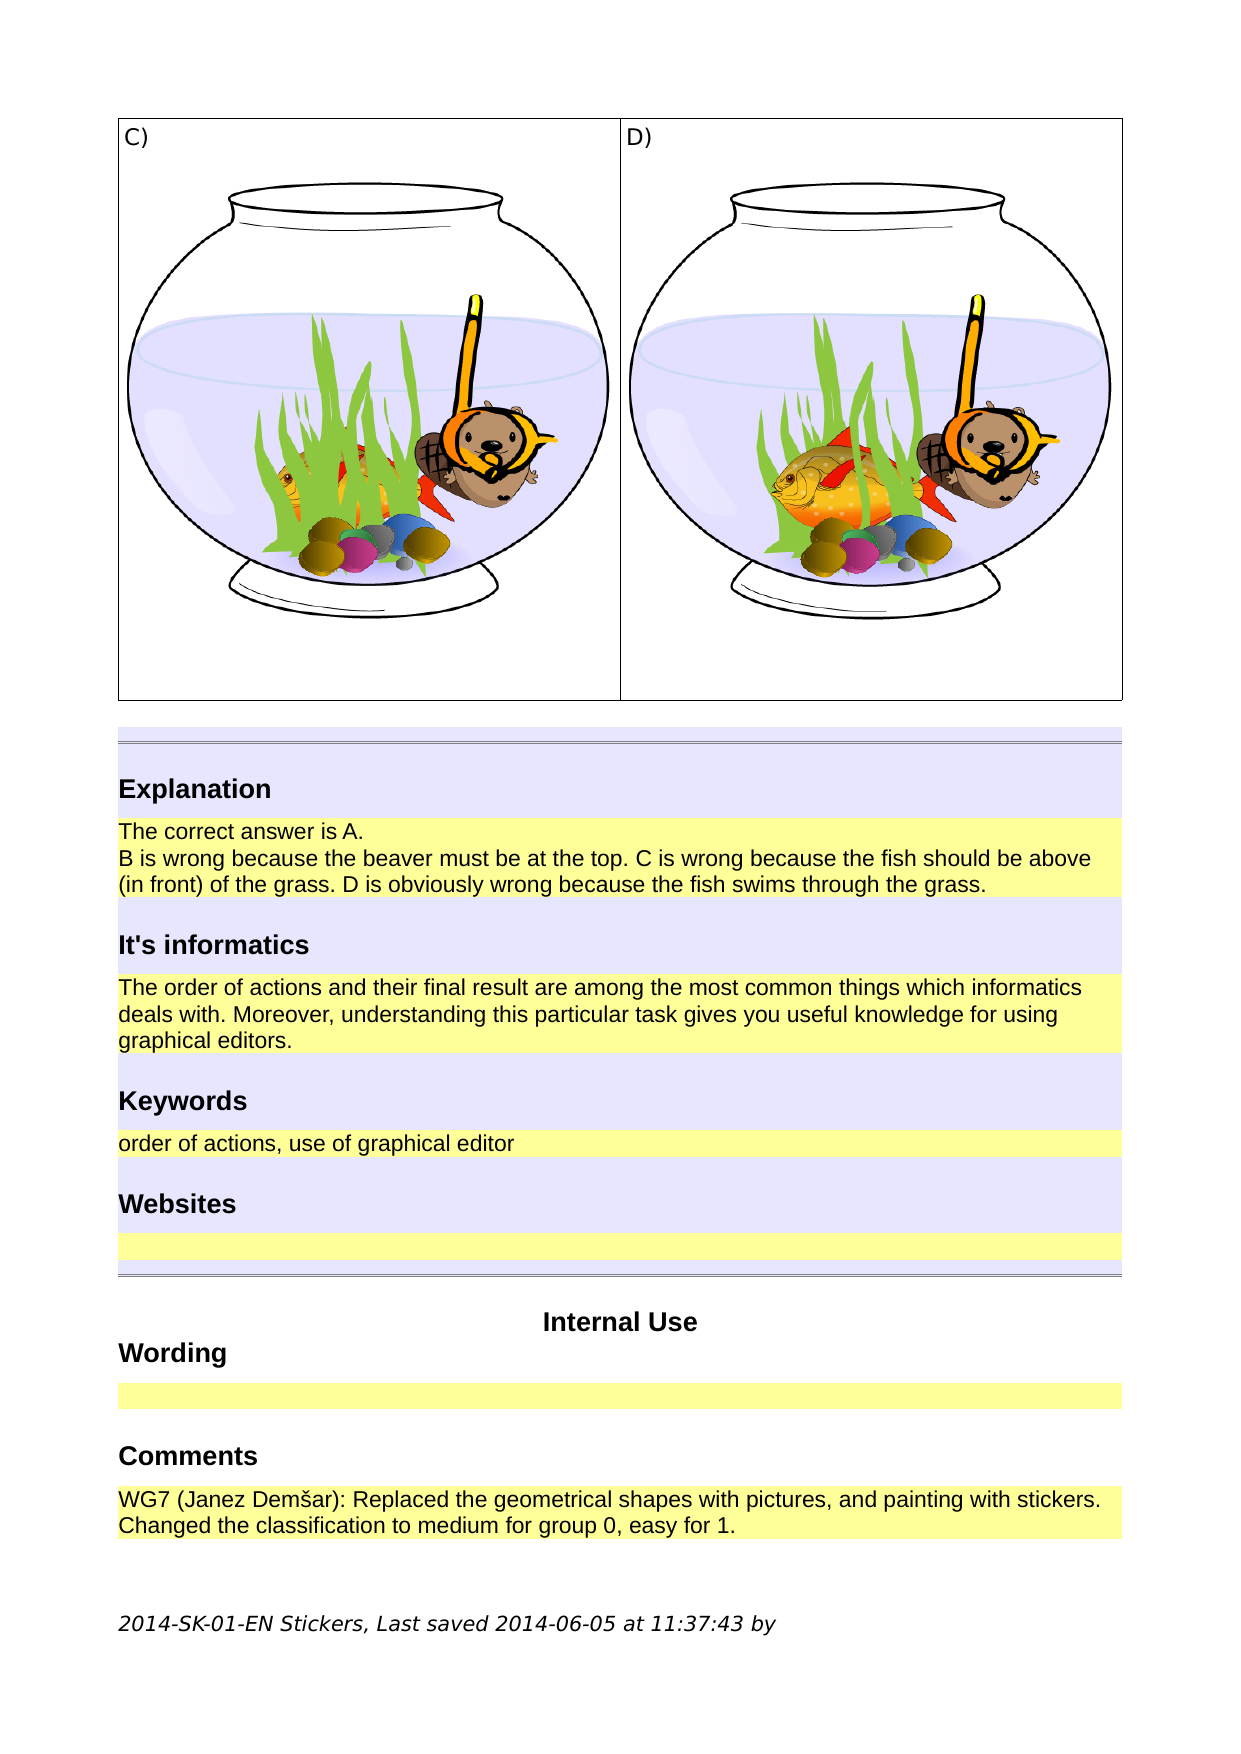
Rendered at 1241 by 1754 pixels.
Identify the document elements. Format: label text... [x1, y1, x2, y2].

table_cell C) [119, 119, 620, 700]
subtitle Keywords [118, 1084, 1122, 1116]
text The order of actions and their final result are among the most common things which informatics deals with. Moreover, understanding this particular task gives you useful knowledge for using graphical editors. [118, 974, 1122, 1053]
picture [625, 150, 1117, 642]
subtitle It's informatics [118, 929, 1122, 960]
picture [123, 150, 615, 641]
table_cell D) [621, 119, 1122, 700]
subtitle Comments [118, 1440, 1122, 1472]
text order of actions, use of graphical editor [118, 1130, 1122, 1157]
text WG7 (Janez Demšar): Replaced the geometrical shapes with pictures, and painting with stickers. Changed the classification to medium for group 0, easy for 1. [118, 1486, 1122, 1539]
text The correct answer is A. [118, 818, 1122, 845]
text B is wrong because the beaver must be at the top. C is wrong because the fish should be above (in front) of the grass. D is obviously wrong because the fish swims through the grass. [118, 845, 1122, 897]
subtitle Internal Use [118, 1306, 1122, 1337]
subtitle Websites [118, 1188, 1122, 1219]
subtitle Wording [118, 1337, 1122, 1368]
subtitle Explanation [118, 773, 1122, 804]
